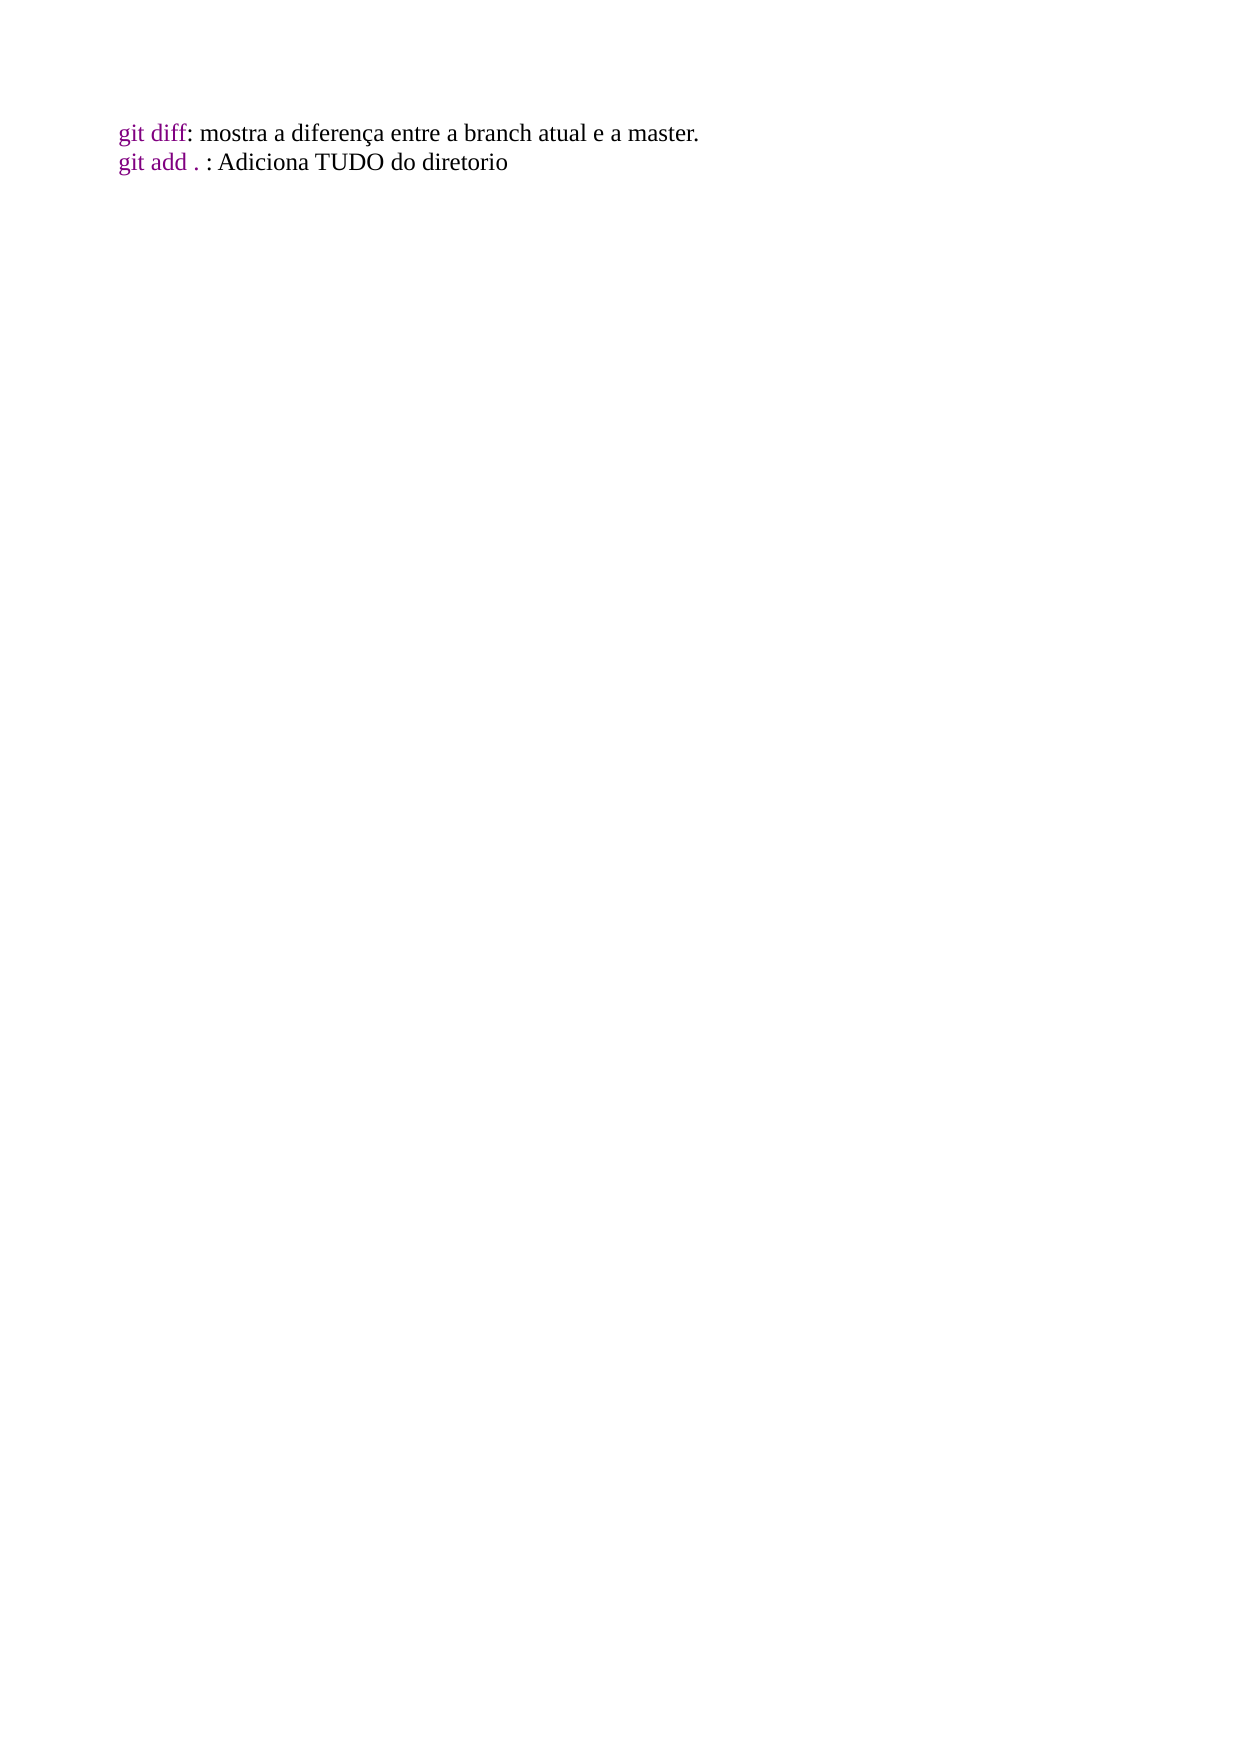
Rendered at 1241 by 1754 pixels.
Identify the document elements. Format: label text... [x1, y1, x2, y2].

text git diff: mostra a diferença entre a branch atual e a master. [118, 118, 1122, 147]
text git add . : Adiciona TUDO do diretorio [118, 147, 1122, 176]
